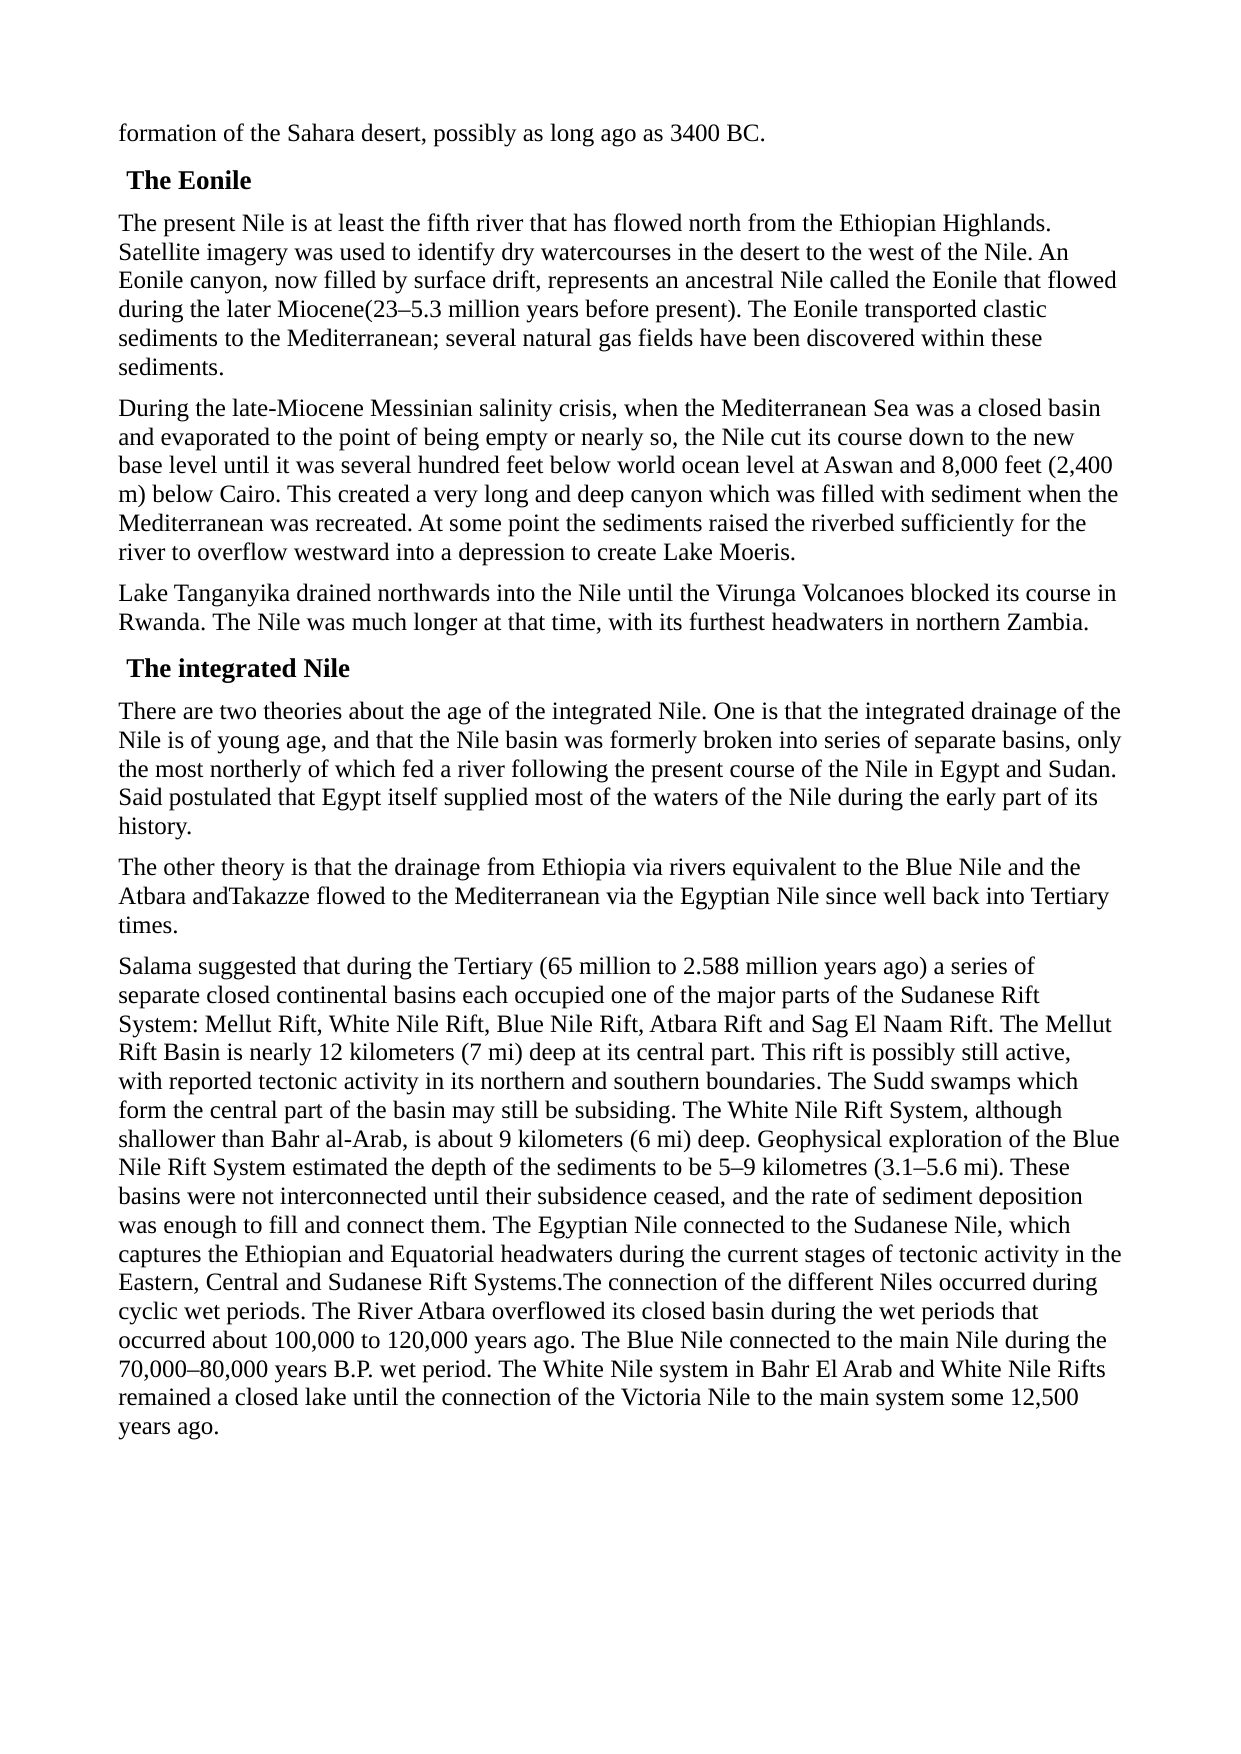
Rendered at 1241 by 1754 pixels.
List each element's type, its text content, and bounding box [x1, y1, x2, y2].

subtitle The integrated Nile [126, 648, 1122, 684]
text During the late-Miocene Messinian salinity crisis, when the Mediterranean Sea was a closed basin and evaporated to the point of being empty or nearly so, the Nile cut its course down to the new base level until it was several hundred feet below world ocean level at Aswan and 8,000 feet (2,400 m) below Cairo. This created a very long and deep canyon which was filled with sediment when the Mediterranean was recreated. At some point the sediments raised the riverbed sufficiently for the river to overflow westward into a depression to create Lake Moeris. [118, 393, 1122, 565]
text formation of the Sahara desert, possibly as long ago as 3400 BC. [118, 118, 1122, 147]
text The other theory is that the drainage from Ethiopia via rivers equivalent to the Blue Nile and the Atbara andTakazze flowed to the Mediterranean via the Egyptian Nile since well back into Tertiary times. [118, 852, 1122, 939]
text The present Nile is at least the fifth river that has flowed north from the Ethiopian Highlands. Satellite imagery was used to identify dry watercourses in the desert to the west of the Nile. An Eonile canyon, now filled by surface drift, represents an ancestral Nile called the Eonile that flowed during the later Miocene(23–5.3 million years before present). The Eonile transported clastic sediments to the Mediterranean; several natural gas fields have been discovered within these sediments. [118, 208, 1122, 380]
text There are two theories about the age of the integrated Nile. One is that the integrated drainage of the Nile is of young age, and that the Nile basin was formerly broken into series of separate basins, only the most northerly of which fed a river following the present course of the Nile in Egypt and Sudan. Said postulated that Egypt itself supplied most of the waters of the Nile during the early part of its history. [118, 696, 1122, 840]
subtitle The Eonile [126, 159, 1122, 195]
text Salama suggested that during the Tertiary (65 million to 2.588 million years ago) a series of separate closed continental basins each occupied one of the major parts of the Sudanese Rift System: Mellut Rift, White Nile Rift, Blue Nile Rift, Atbara Rift and Sag El Naam Rift. The Mellut Rift Basin is nearly 12 kilometers (7 mi) deep at its central part. This rift is possibly still active, with reported tectonic activity in its northern and southern boundaries. The Sudd swamps which form the central part of the basin may still be subsiding. The White Nile Rift System, although shallower than Bahr al-Arab, is about 9 kilometers (6 mi) deep. Geophysical exploration of the Blue Nile Rift System estimated the depth of the sediments to be 5–9 kilometres (3.1–5.6 mi). These basins were not interconnected until their subsidence ceased, and the rate of sediment deposition was enough to fill and connect them. The Egyptian Nile connected to the Sudanese Nile, which captures the Ethiopian and Equatorial headwaters during the current stages of tectonic activity in the Eastern, Central and Sudanese Rift Systems.The connection of the different Niles occurred during cyclic wet periods. The River Atbara overflowed its closed basin during the wet periods that occurred about 100,000 to 120,000 years ago. The Blue Nile connected to the main Nile during the 70,000–80,000 years B.P. wet period. The White Nile system in Bahr El Arab and White Nile Rifts remained a closed lake until the connection of the Victoria Nile to the main system some 12,500 years ago. [118, 951, 1122, 1440]
text Lake Tanganyika drained northwards into the Nile until the Virunga Volcanoes blocked its course in Rwanda. The Nile was much longer at that time, with its furthest headwaters in northern Zambia. [118, 578, 1122, 635]
